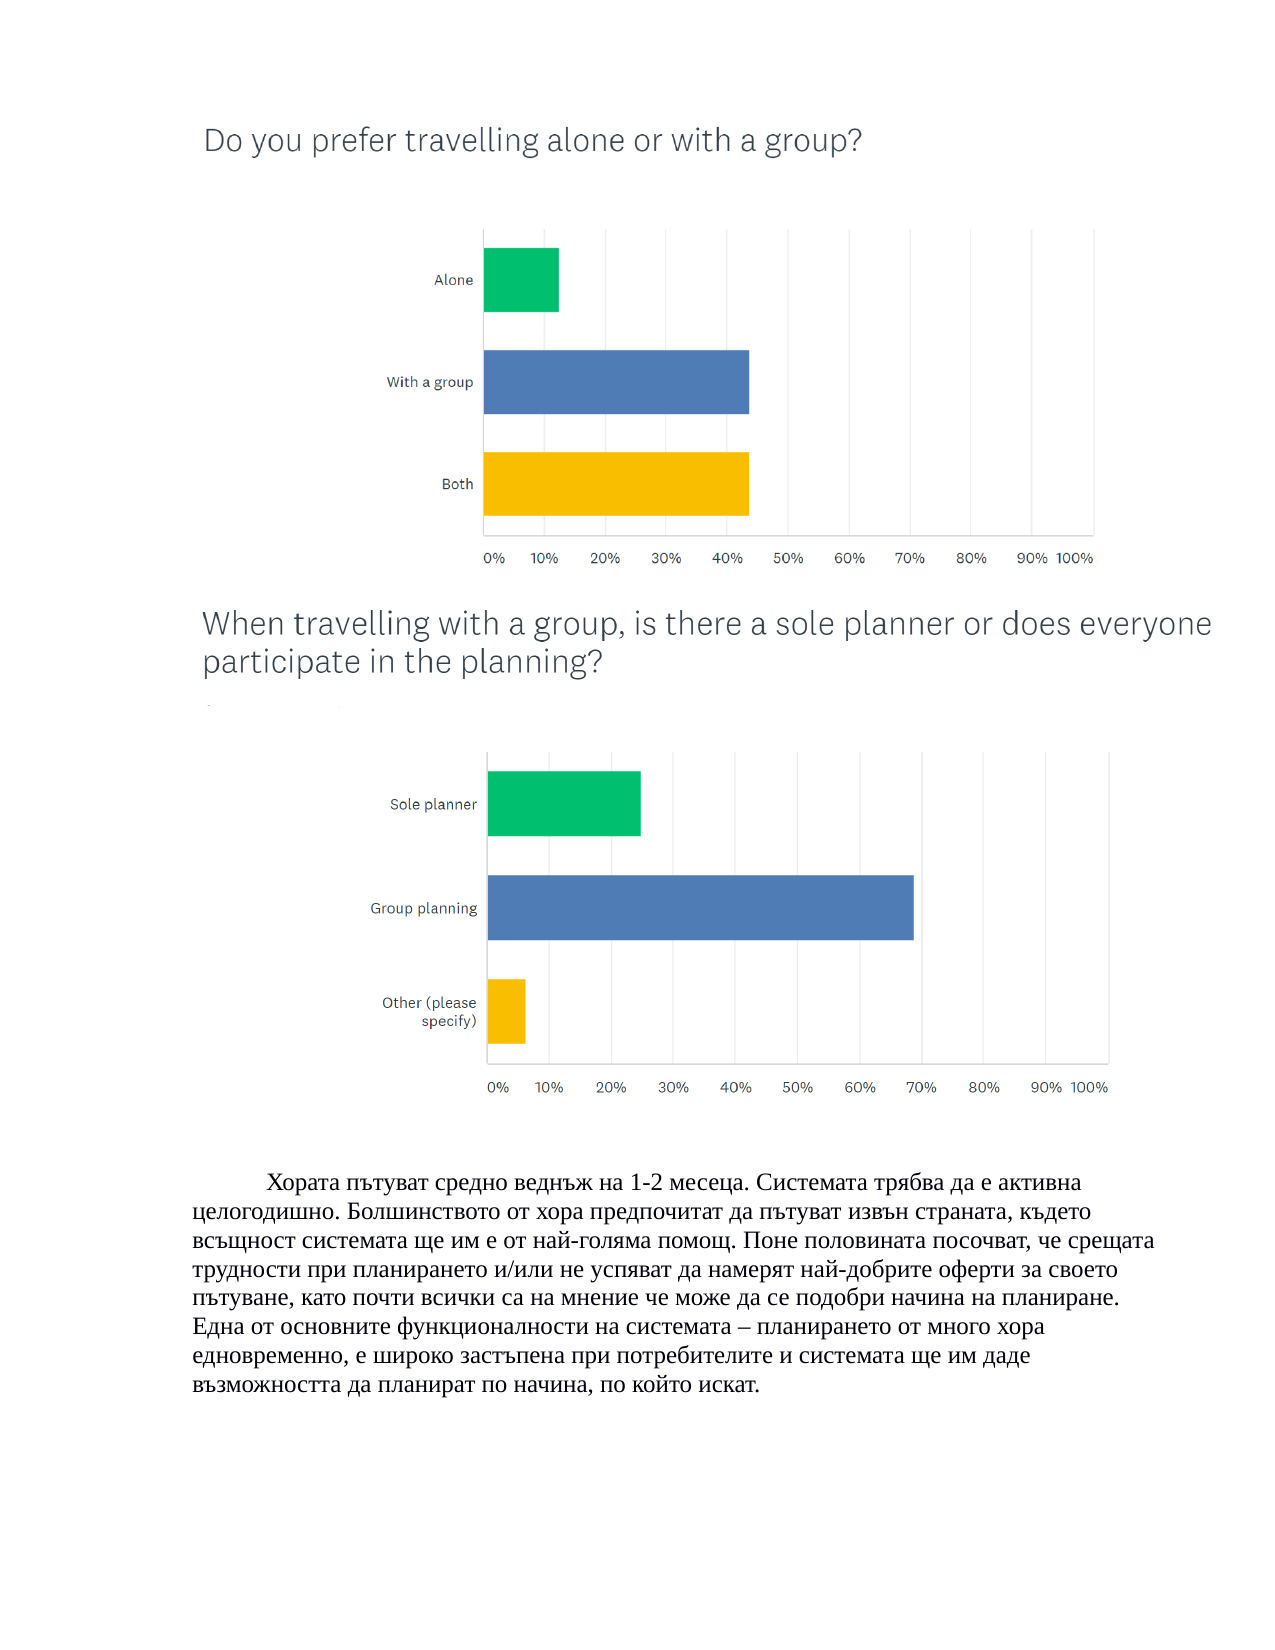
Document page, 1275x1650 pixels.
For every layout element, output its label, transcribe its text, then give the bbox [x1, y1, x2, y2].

picture [192, 118, 1230, 1139]
text Хората пътуват средно веднъж на 1-2 месеца. Системата трябва да е активна целогодишно. Болшинството от хора предпочитат да пътуват извън страната, където всъщност системата ще им е от най-голяма помощ. Поне половината посочват, че срещата трудности при планирането и/или не успяват да намерят най-добрите оферти за своето пътуване, като почти всички са на мнение че може да се подобри начина на планиране. [192, 1167, 1157, 1311]
text Една от основните функционалности на системата – планирането от много хора едновременно, е широко застъпена при потребителите и системата ще им даде възможността да планират по начина, по който искат. [192, 1311, 1157, 1397]
